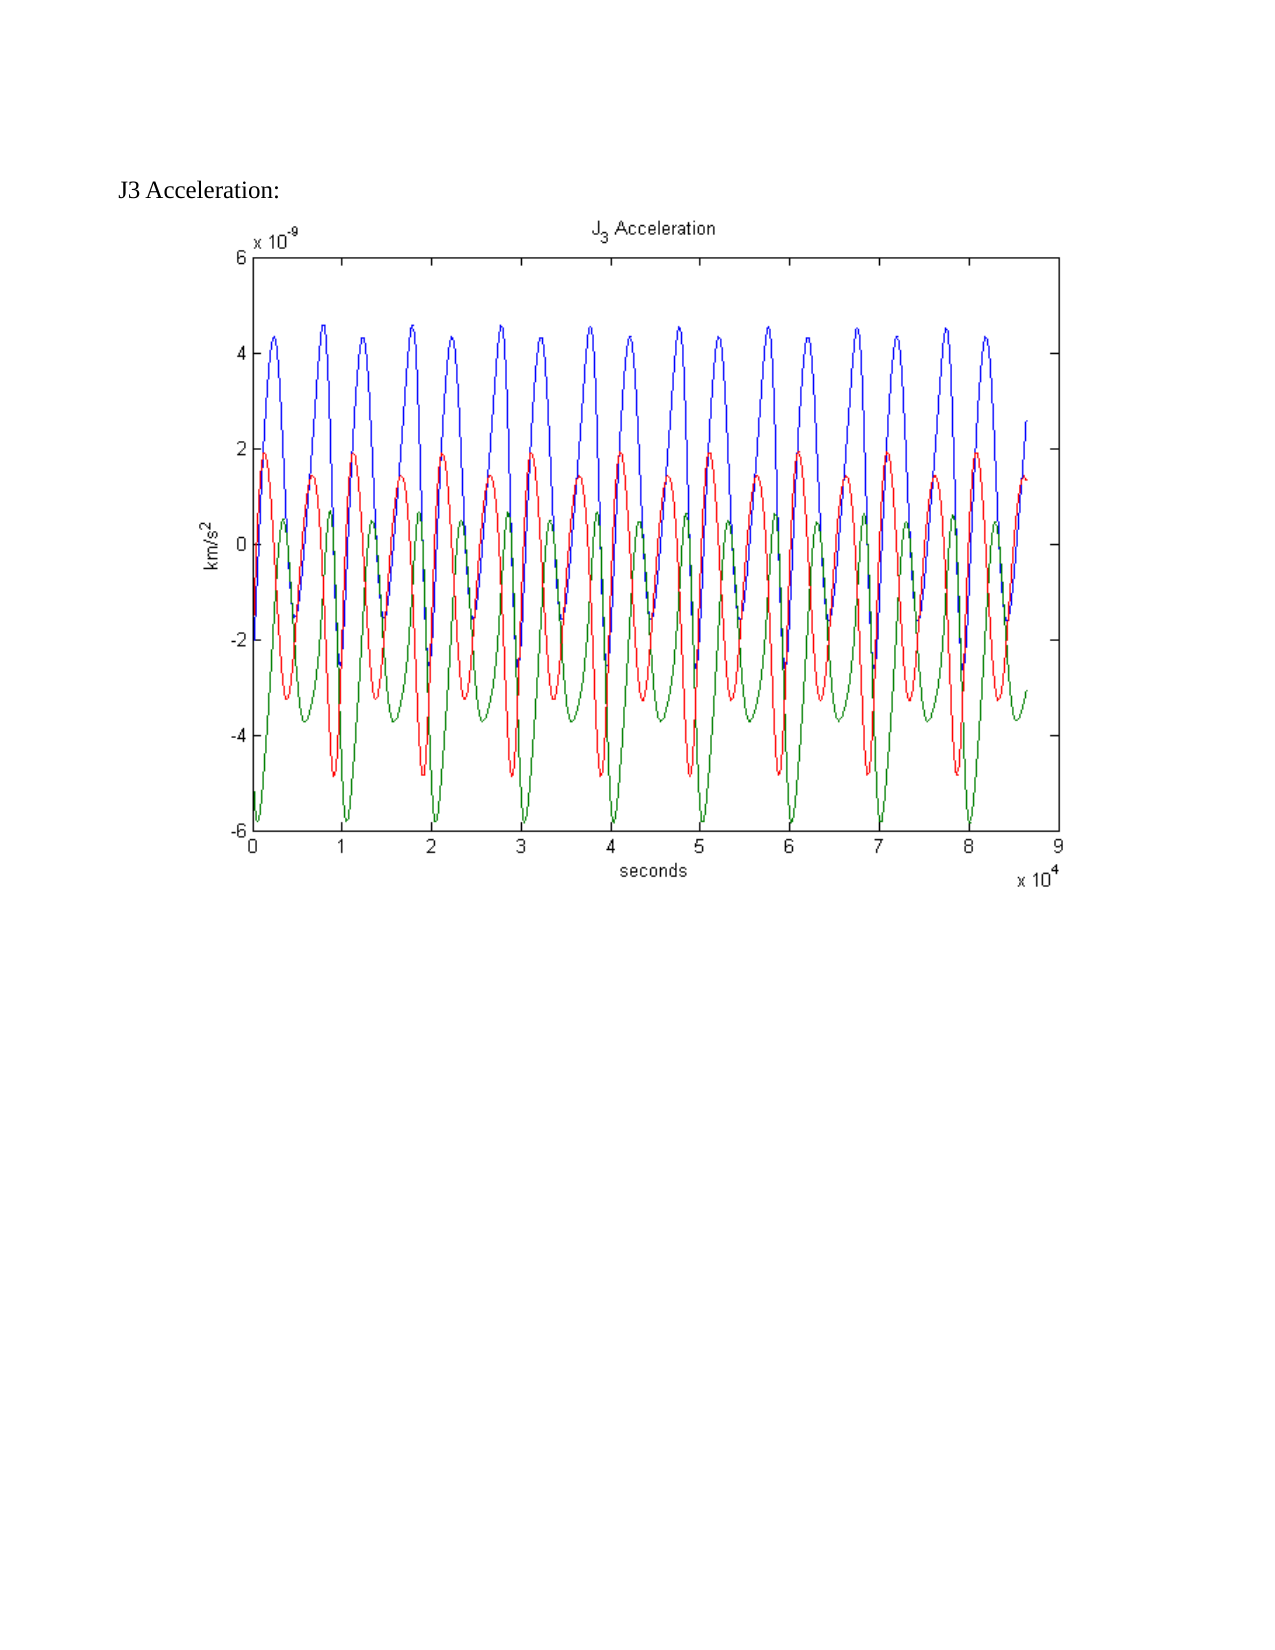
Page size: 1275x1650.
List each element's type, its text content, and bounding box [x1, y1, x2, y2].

picture [118, 204, 1157, 908]
text J3 Acceleration: [118, 176, 1157, 204]
